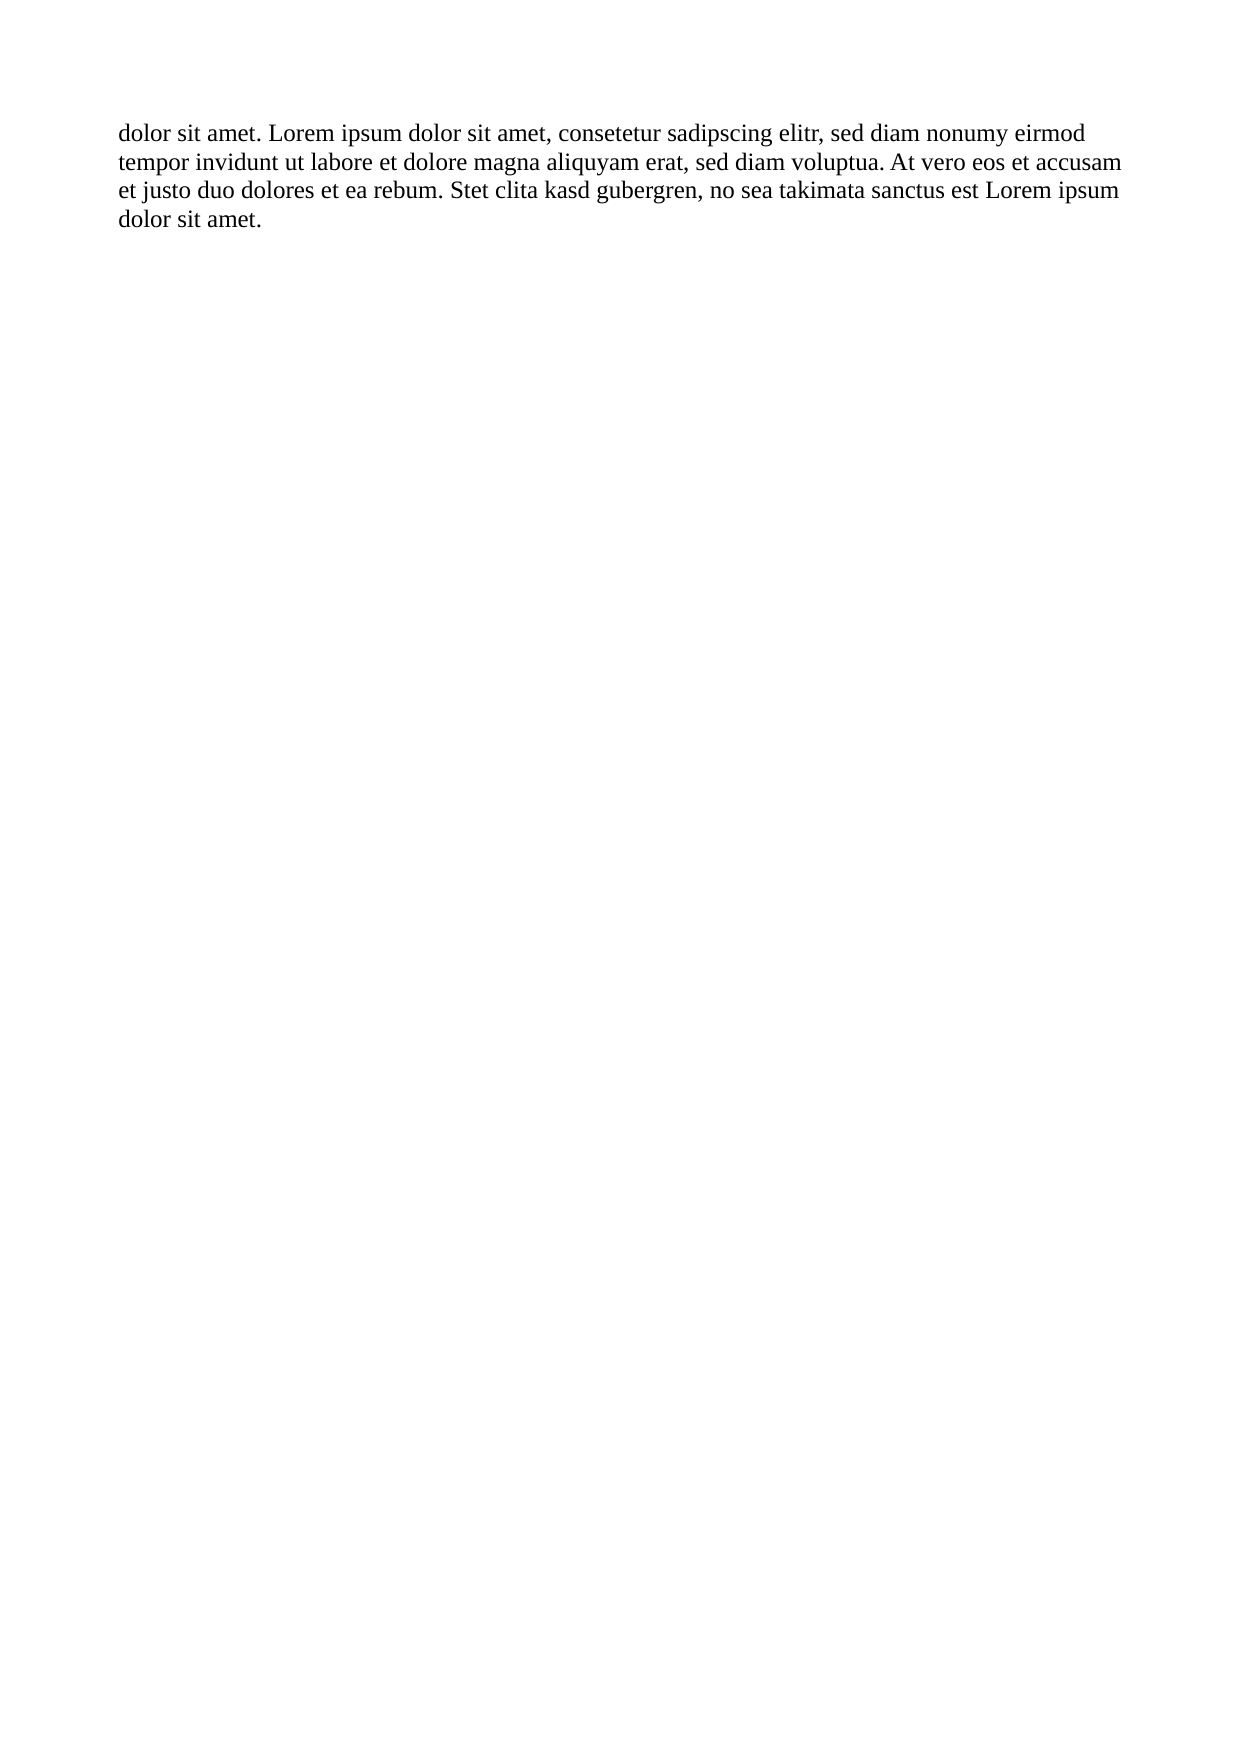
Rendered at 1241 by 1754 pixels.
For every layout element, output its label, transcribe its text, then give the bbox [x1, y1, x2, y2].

text dolor sit amet. Lorem ipsum dolor sit amet, consetetur sadipscing elitr, sed diam nonumy eirmod tempor invidunt ut labore et dolore magna aliquyam erat, sed diam voluptua. At vero eos et accusam et justo duo dolores et ea rebum. Stet clita kasd gubergren, no sea takimata sanctus est Lorem ipsum dolor sit amet. [118, 118, 1122, 233]
